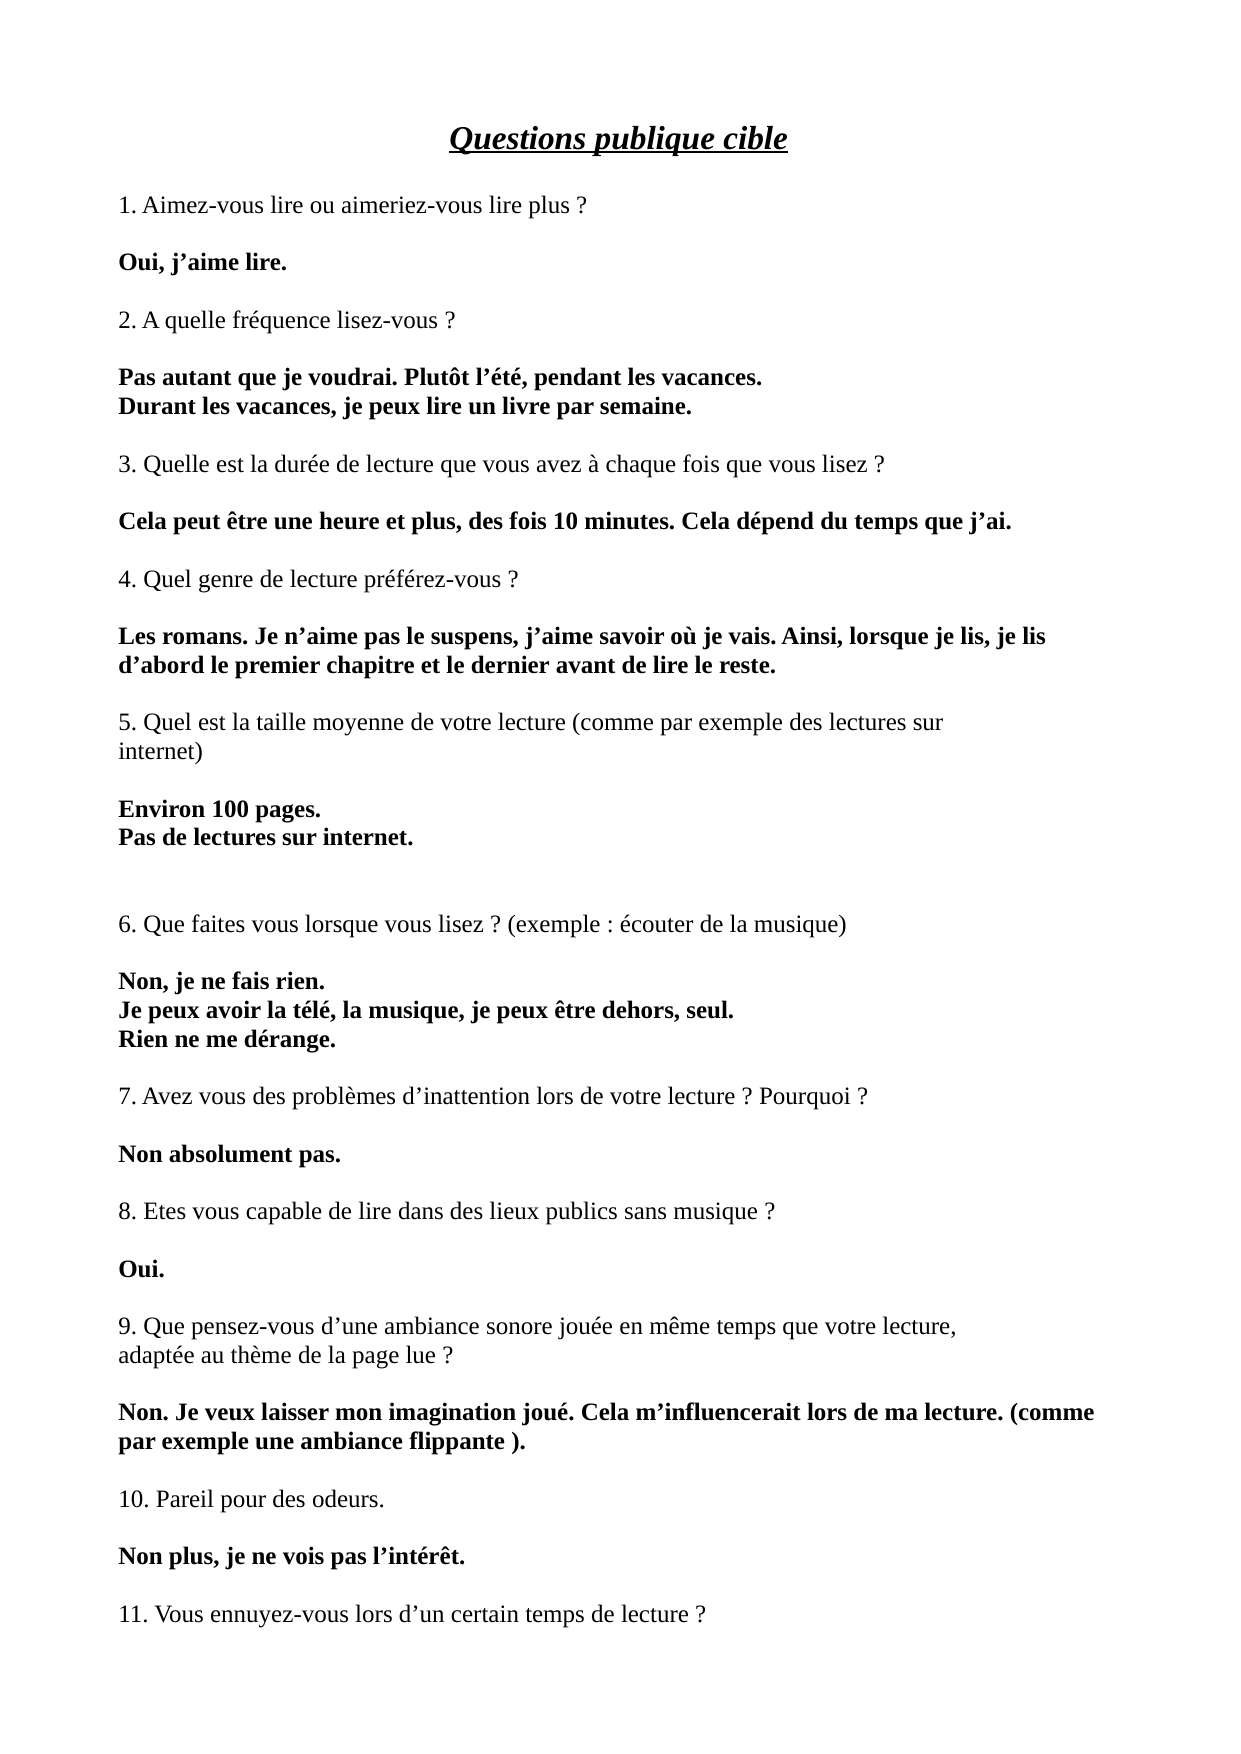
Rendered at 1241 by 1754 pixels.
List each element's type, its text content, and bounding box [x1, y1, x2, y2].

text 2. A quelle fréquence lisez-vous ? [118, 305, 1122, 334]
text Cela peut être une heure et plus, des fois 10 minutes. Cela dépend du temps que j’ai. [118, 506, 1122, 535]
text Les romans. Je n’aime pas le suspens, j’aime savoir où je vais. Ainsi, lorsque je lis, je lis d’abord le premier chapitre et le dernier avant de lire le reste. [118, 621, 1122, 679]
text 11. Vous ennuyez-vous lors d’un certain temps de lecture ? [118, 1599, 1122, 1627]
text adaptée au thème de la page lue ? [118, 1340, 1122, 1369]
text Rien ne me dérange. [118, 1024, 1122, 1052]
text Non, je ne fais rien. [118, 966, 1122, 995]
text 6. Que faites vous lorsque vous lisez ? (exemple : écouter de la musique) [118, 909, 1122, 937]
text Je peux avoir la télé, la musique, je peux être dehors, seul. [118, 995, 1122, 1024]
text Pas autant que je voudrai. Plutôt l’été, pendant les vacances. [118, 362, 1122, 391]
text Oui. [118, 1254, 1122, 1282]
text 8. Etes vous capable de lire dans des lieux publics sans musique ? [118, 1196, 1122, 1225]
text Non. Je veux laisser mon imagination joué. Cela m’influencerait lors de ma lecture. (comme par exemple une ambiance flippante ). [118, 1397, 1122, 1455]
text 10. Pareil pour des odeurs. [118, 1484, 1122, 1512]
text Environ 100 pages. [118, 794, 1122, 822]
text 7. Avez vous des problèmes d’inattention lors de votre lecture ? Pourquoi ? [118, 1081, 1122, 1110]
text 9. Que pensez-vous d’une ambiance sonore jouée en même temps que votre lecture, [118, 1311, 1122, 1340]
text Questions publique cible [118, 118, 1122, 156]
text Non plus, je ne vois pas l’intérêt. [118, 1541, 1122, 1570]
text 3. Quelle est la durée de lecture que vous avez à chaque fois que vous lisez ? [118, 449, 1122, 477]
text Oui, j’aime lire. [118, 247, 1122, 276]
text 1. Aimez-vous lire ou aimeriez-vous lire plus ? [118, 190, 1122, 219]
text Durant les vacances, je peux lire un livre par semaine. [118, 391, 1122, 420]
text 4. Quel genre de lecture préférez-vous ? [118, 564, 1122, 592]
text Non absolument pas. [118, 1139, 1122, 1167]
text 5. Quel est la taille moyenne de votre lecture (comme par exemple des lectures sur [118, 707, 1122, 736]
text Pas de lectures sur internet. [118, 822, 1122, 851]
text internet) [118, 736, 1122, 765]
